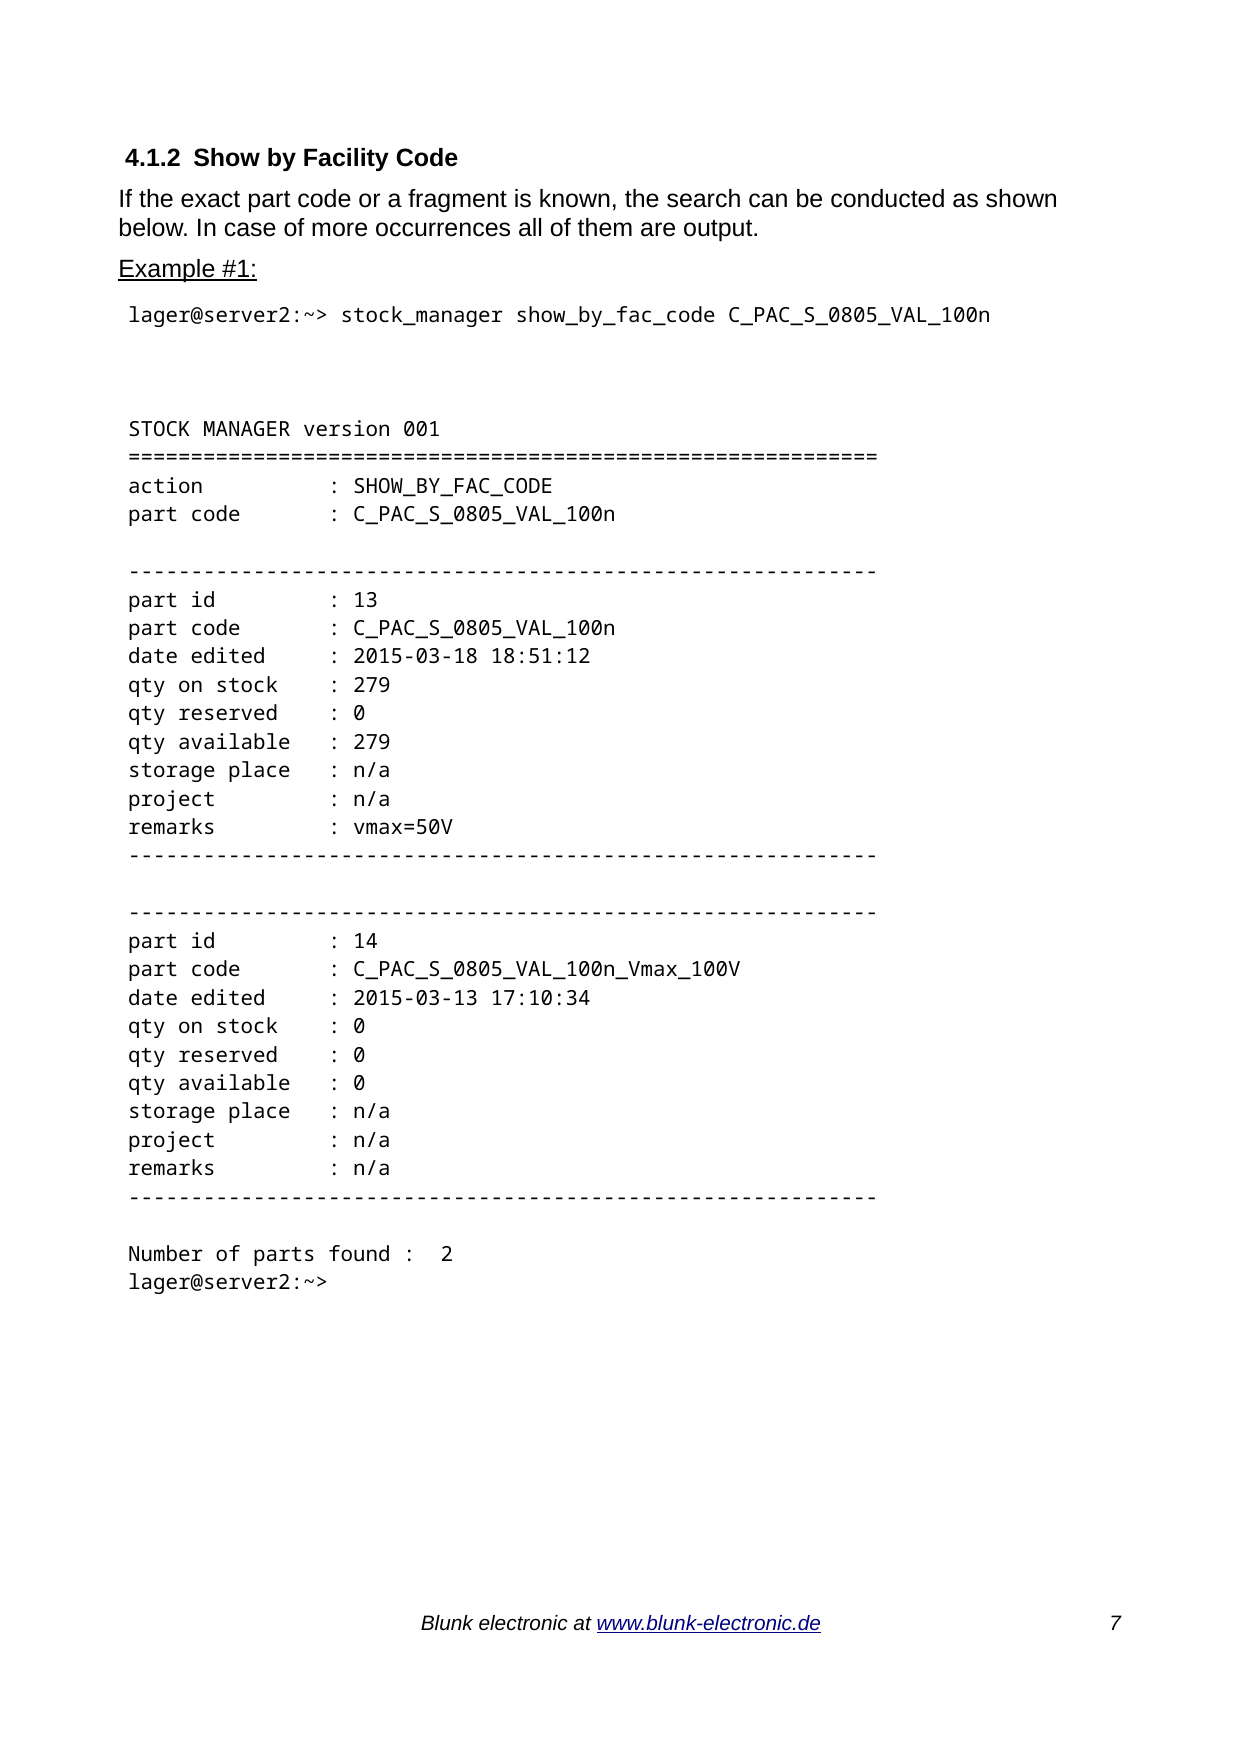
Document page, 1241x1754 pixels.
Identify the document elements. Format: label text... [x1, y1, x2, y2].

subtitle Show by Facility Code [118, 143, 1123, 172]
text If the exact part code or a fragment is known, the search can be conducted as shown below. In case of more occurrences all of them are output. [118, 184, 1123, 242]
text Example #1: [118, 254, 1123, 283]
